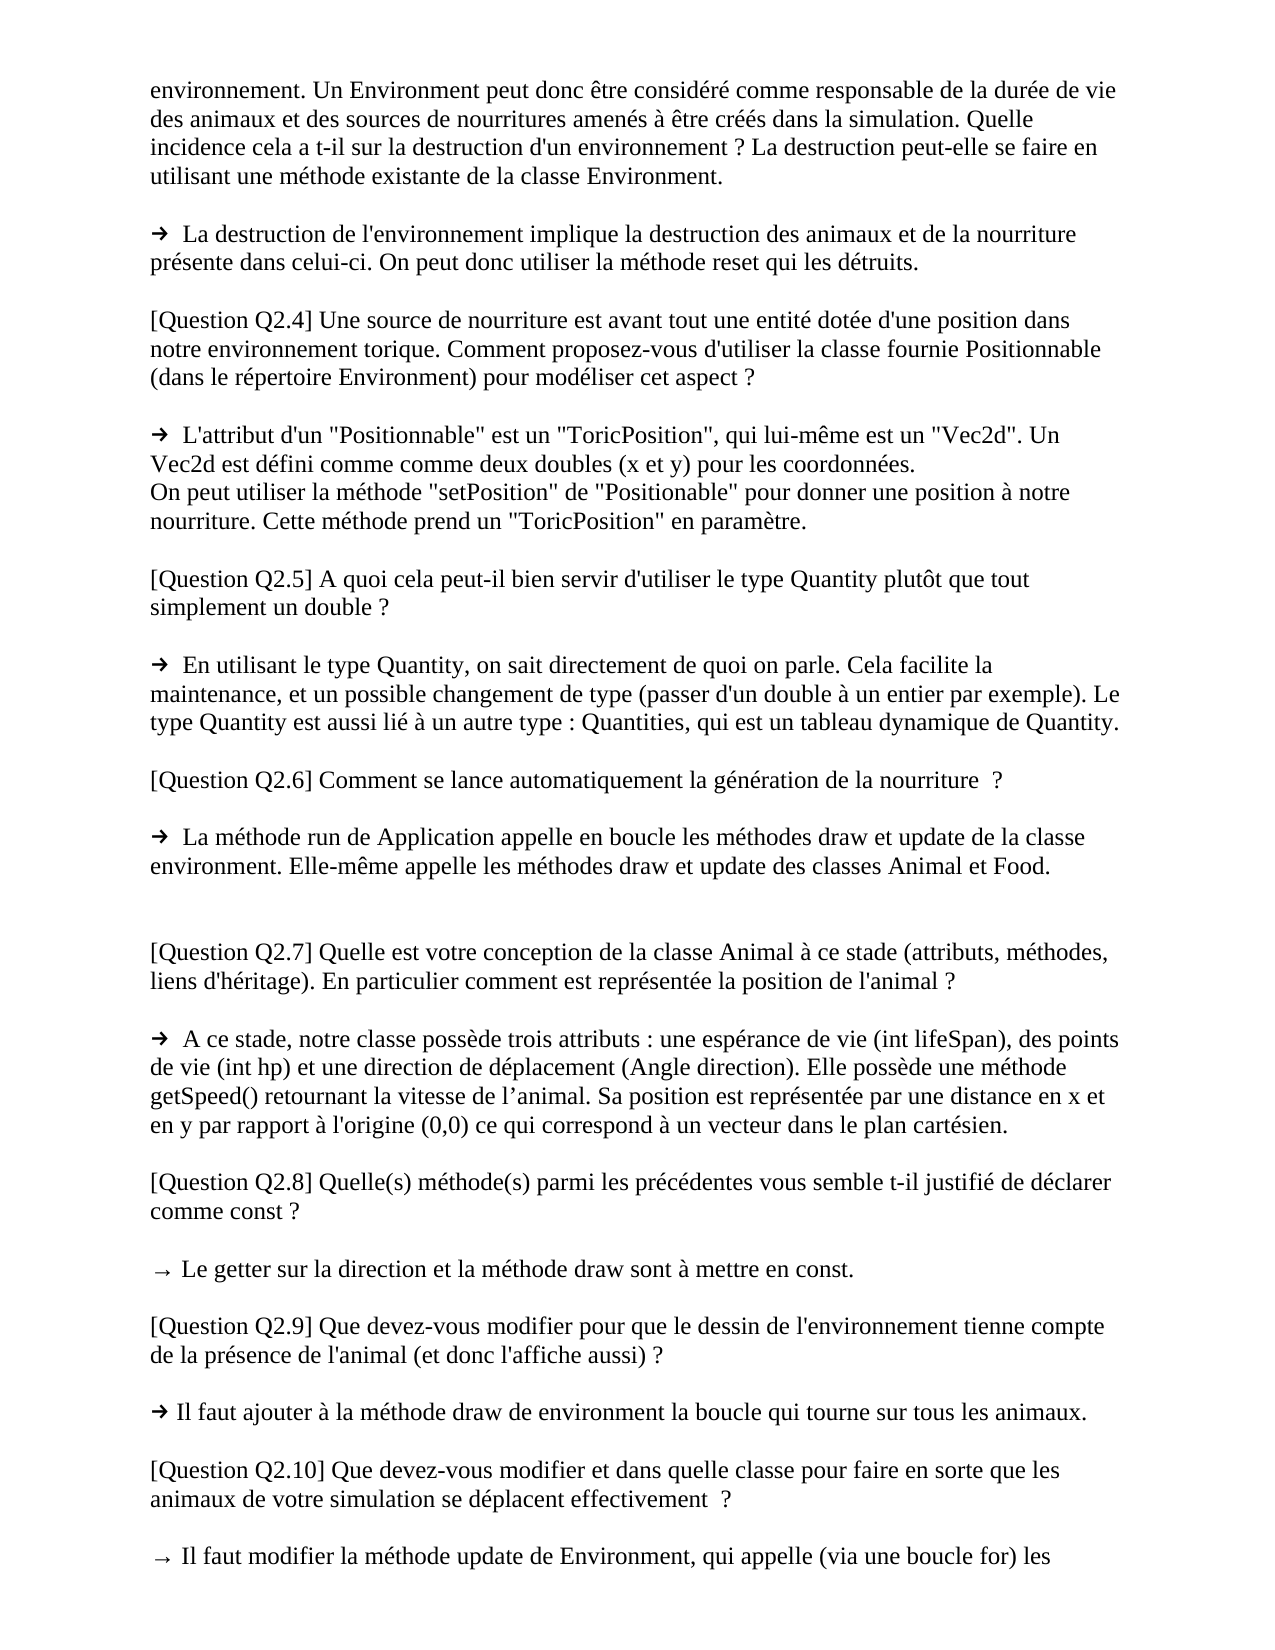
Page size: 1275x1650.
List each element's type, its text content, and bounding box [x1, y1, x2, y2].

text [Question Q2.5] A quoi cela peut-il bien servir d'utiliser le type Quantity plutôt que tout simplement un double ? [150, 564, 1125, 621]
text [Question Q2.6] Comment se lance automatiquement la génération de la nourriture ? [150, 765, 1125, 794]
text [Question Q2.10] Que devez-vous modifier et dans quelle classe pour faire en sorte que les animaux de votre simulation se déplacent effectivement ? [150, 1455, 1125, 1512]
text → L'attribut d'un "Positionnable" est un "ToricPosition", qui lui-même est un "Vec2d". Un Vec2d est défini comme comme deux doubles (x et y) pour les coordonnées. [150, 420, 1125, 477]
text → La méthode run de Application appelle en boucle les méthodes draw et update de la classe environment. Elle-même appelle les méthodes draw et update des classes Animal et Food. [150, 822, 1125, 880]
text → A ce stade, notre classe possède trois attributs : une espérance de vie (int lifeSpan), des points de vie (int hp) et une direction de déplacement (Angle direction). Elle possède une méthode getSpeed() retournant la vitesse de l’animal. Sa position est représentée par une distance en x et en y par rapport à l'origine (0,0) ce qui correspond à un vecteur dans le plan cartésien. [150, 1024, 1125, 1139]
text → La destruction de l'environnement implique la destruction des animaux et de la nourriture présente dans celui-ci. On peut donc utiliser la méthode reset qui les détruits. [150, 219, 1125, 276]
text environnement. Un Environment peut donc être considéré comme responsable de la durée de vie des animaux et des sources de nourritures amenés à être créés dans la simulation. Quelle incidence cela a t-il sur la destruction d'un environnement ? La destruction peut-elle se faire en utilisant une méthode existante de la classe Environment. [150, 75, 1125, 190]
text [Question Q2.7] Quelle est votre conception de la classe Animal à ce stade (attributs, méthodes, liens d'héritage). En particulier comment est représentée la position de l'animal ? [150, 937, 1125, 995]
text → Le getter sur la direction et la méthode draw sont à mettre en const. [150, 1254, 1125, 1282]
text → En utilisant le type Quantity, on sait directement de quoi on parle. Cela facilite la maintenance, et un possible changement de type (passer d'un double à un entier par exemple). Le type Quantity est aussi lié à un autre type : Quantities, qui est un tableau dynamique de Quantity. [150, 650, 1125, 736]
text → Il faut ajouter à la méthode draw de environment la boucle qui tourne sur tous les animaux. [150, 1397, 1125, 1426]
text → Il faut modifier la méthode update de Environment, qui appelle (via une boucle for) les [150, 1541, 1125, 1570]
text On peut utiliser la méthode "setPosition" de "Positionable" pour donner une position à notre nourriture. Cette méthode prend un "ToricPosition" en paramètre. [150, 477, 1125, 535]
text [Question Q2.4] Une source de nourriture est avant tout une entité dotée d'une position dans notre environnement torique. Comment proposez-vous d'utiliser la classe fournie Positionnable (dans le répertoire Environment) pour modéliser cet aspect ? [150, 305, 1125, 391]
text [Question Q2.8] Quelle(s) méthode(s) parmi les précédentes vous semble t-il justifié de déclarer comme const ? [150, 1167, 1125, 1225]
text [Question Q2.9] Que devez-vous modifier pour que le dessin de l'environnement tienne compte de la présence de l'animal (et donc l'affiche aussi) ? [150, 1311, 1125, 1369]
